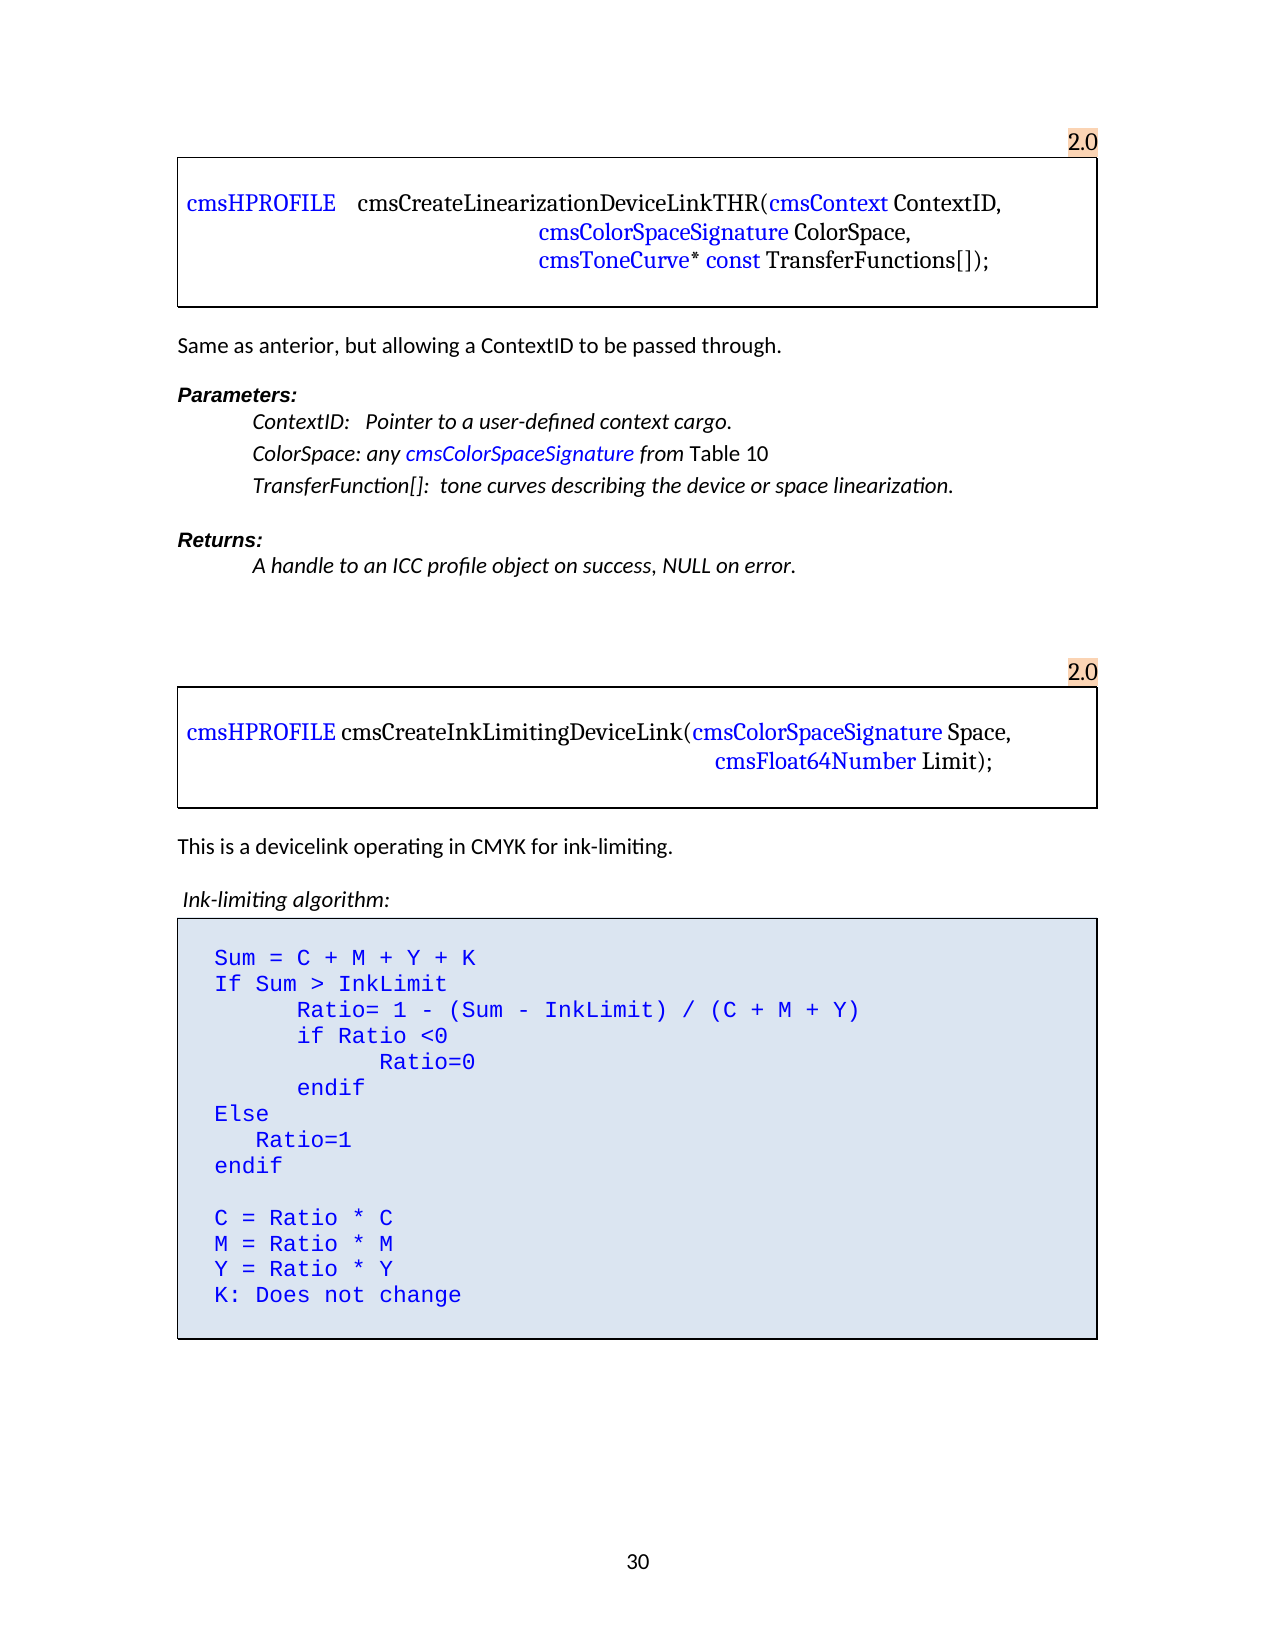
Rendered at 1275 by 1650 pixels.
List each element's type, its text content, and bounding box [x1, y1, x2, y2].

text If Sum > InkLimit [178, 969, 1096, 995]
text Ratio=0 [178, 1047, 1096, 1073]
text M = Ratio * M [178, 1229, 1096, 1255]
text Ratio= 1 - (Sum - InkLimit) / (C + M + Y) [178, 995, 1096, 1021]
text cmsColorSpaceSignature ColorSpace, [178, 214, 1096, 243]
text cmsHPROFILE cmsCreateLinearizationDeviceLinkTHR(cmsContext ContextID, [178, 186, 1096, 214]
text 2.0 [177, 658, 1068, 686]
text endif [178, 1151, 1096, 1177]
text cmsFloat64Number Limit); [178, 744, 1096, 773]
text cmsHPROFILE cmsCreateInkLimitingDeviceLink(cmsColorSpaceSignature Space, [178, 715, 1096, 744]
text Else [178, 1099, 1096, 1125]
text This is a devicelink operating in CMYK for ink-limiting. [177, 832, 1098, 860]
text ColorSpace: any cmsColorSpaceSignature from Table 10 [177, 439, 1098, 467]
text Sum = C + M + Y + K [178, 943, 1096, 969]
text Returns: [177, 528, 1098, 552]
text Same as anterior, but allowing a ContextID to be passed through. [177, 331, 1098, 359]
text K: Does not change [178, 1281, 1096, 1307]
text C = Ratio * C [178, 1203, 1096, 1229]
text endif [178, 1073, 1096, 1099]
text ContextID: Pointer to a user-defined context cargo. [177, 407, 1098, 435]
text Parameters: [177, 383, 1098, 407]
text Ratio=1 [178, 1125, 1096, 1151]
text 2.0 [177, 128, 1068, 157]
text A handle to an ICC profile object on success, NULL on error. [177, 552, 1098, 579]
text if Ratio <0 [178, 1021, 1096, 1047]
text Ink-limiting algorithm: [177, 885, 1098, 913]
text cmsToneCurve* const TransferFunctions[]); [178, 243, 1096, 272]
text TransferFunction[]: tone curves describing the device or space linearization. [177, 471, 1098, 499]
text Y = Ratio * Y [178, 1255, 1096, 1281]
